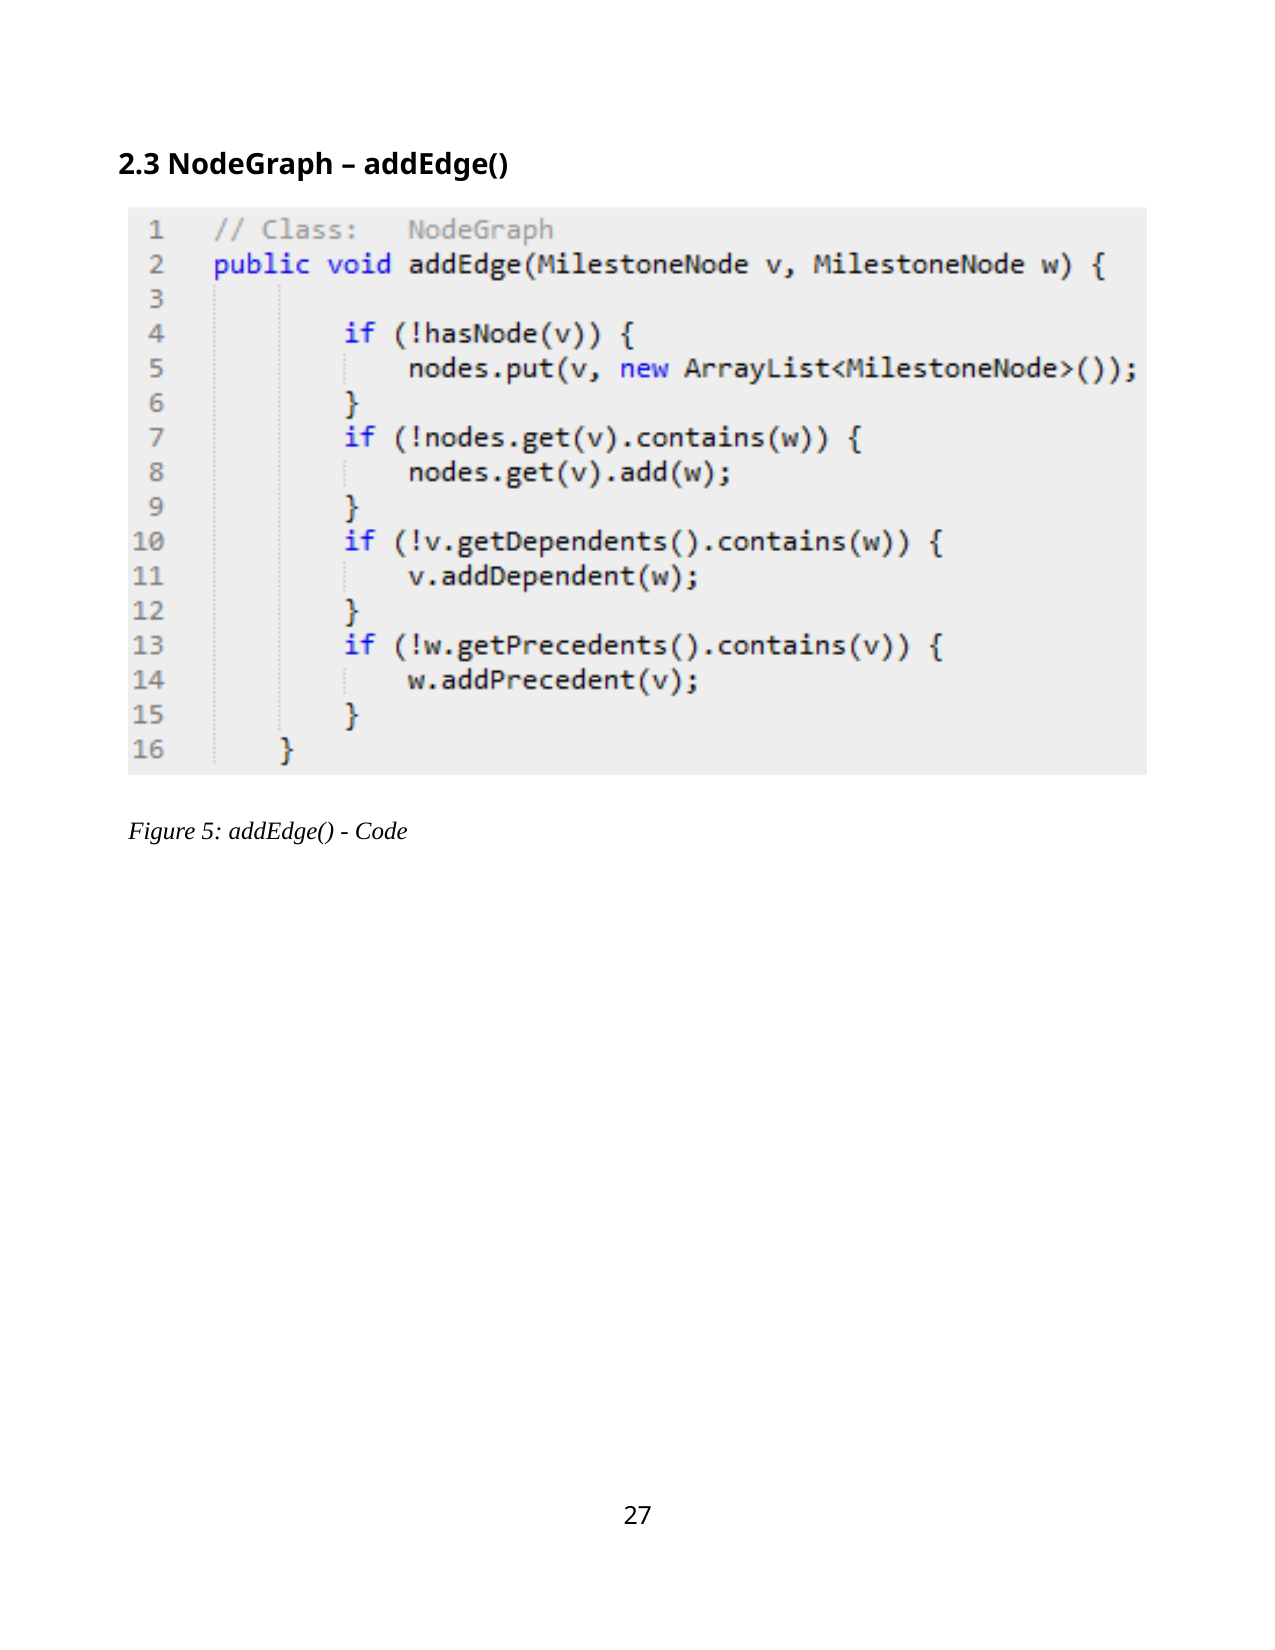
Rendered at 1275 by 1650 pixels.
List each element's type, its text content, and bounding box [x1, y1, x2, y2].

text Figure 5: addEdge() - Code [128, 816, 1147, 845]
picture [128, 207, 1147, 775]
subtitle 2.3 NodeGraph – addEdge() [118, 143, 1157, 183]
